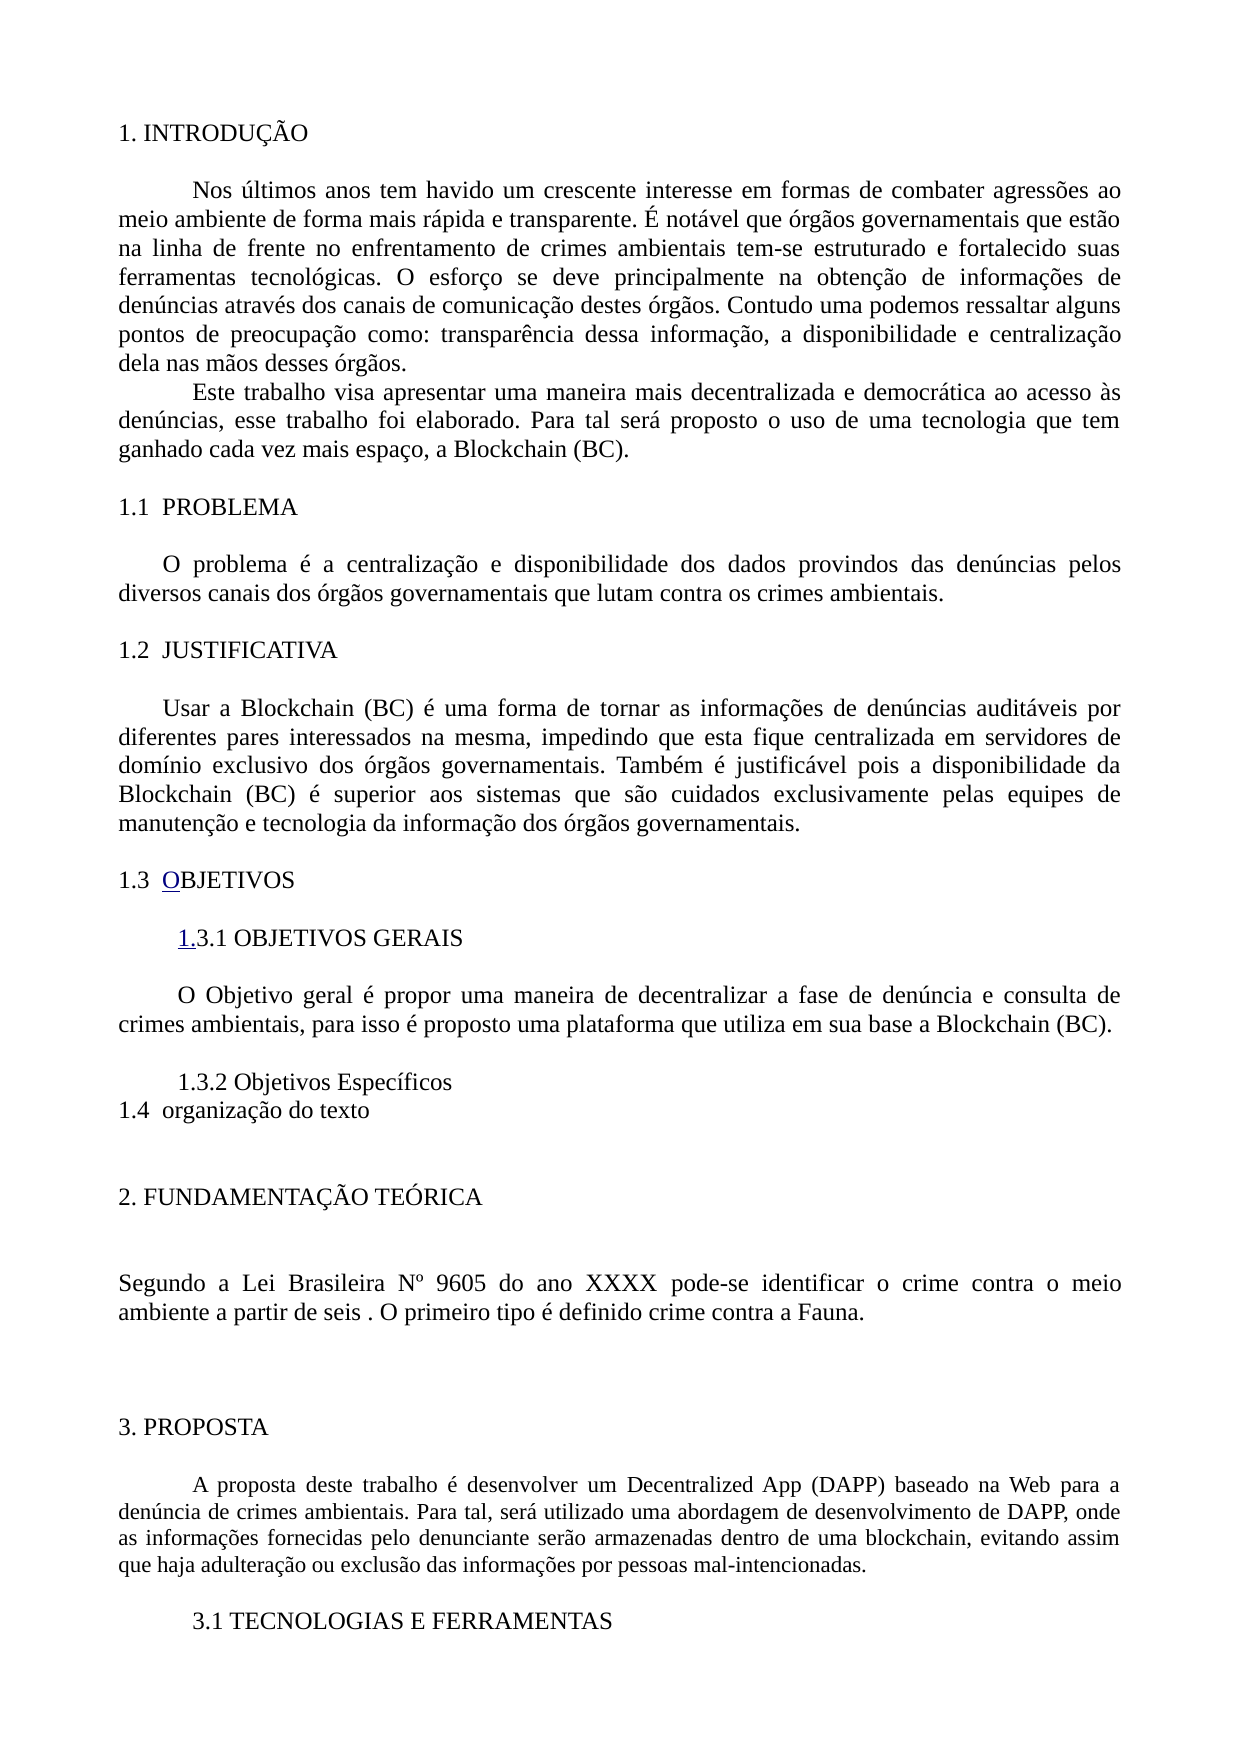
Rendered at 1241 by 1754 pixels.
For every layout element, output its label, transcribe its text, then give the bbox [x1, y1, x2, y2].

text 3.1 TECNOLOGIAS E FERRAMENTAS [118, 1606, 1122, 1635]
text Segundo a Lei Brasileira Nº 9605 do ano XXXX pode-se identificar o crime contra o meio ambiente a partir de seis . O primeiro tipo é definido crime contra a Fauna. [118, 1268, 1122, 1326]
text Este trabalho visa apresentar uma maneira mais decentralizada e democrática ao acesso às denúncias, esse trabalho foi elaborado. Para tal será proposto o uso de uma tecnologia que tem ganhado cada vez mais espaço, a Blockchain (BC). [118, 377, 1122, 463]
text Nos últimos anos tem havido um crescente interesse em formas de combater agressões ao meio ambiente de forma mais rápida e transparente. É notável que órgãos governamentais que estão na linha de frente no enfrentamento de crimes ambientais tem-se estruturado e fortalecido suas ferramentas tecnológicas. O esforço se deve principalmente na obtenção de informações de denúncias através dos canais de comunicação destes órgãos. Contudo uma podemos ressaltar alguns pontos de preocupação como: transparência dessa informação, a disponibilidade e centralização dela nas mãos desses órgãos. [118, 176, 1122, 377]
text 1.3.1 OBJETIVOS GERAIS [118, 923, 1122, 952]
text O Objetivo geral é propor uma maneira de decentralizar a fase de denúncia e consulta de crimes ambientais, para isso é proposto uma plataforma que utiliza em sua base a Blockchain (BC). [118, 981, 1122, 1038]
text A proposta deste trabalho é desenvolver um Decentralized App (DAPP) baseado na Web para a denúncia de crimes ambientais. Para tal, será utilizado uma abordagem de desenvolvimento de DAPP, onde as informações fornecidas pelo denunciante serão armazenadas dentro de uma blockchain, evitando assim que haja adulteração ou exclusão das informações por pessoas mal-intencionadas. [118, 1469, 1122, 1577]
text 2. FUNDAMENTAÇÃO TEÓRICA [118, 1182, 1122, 1211]
text 1.3 OBJETIVOS [118, 866, 1122, 894]
text O problema é a centralização e disponibilidade dos dados provindos das denúncias pelos diversos canais dos órgãos governamentais que lutam contra os crimes ambientais. [118, 549, 1122, 607]
text 1. INTRODUÇÃO [118, 118, 1122, 147]
text 1.1 PROBLEMA [118, 492, 1122, 521]
text 1.4 organização do texto [118, 1096, 1122, 1124]
text 3. PROPOSTA [118, 1412, 1122, 1441]
text Usar a Blockchain (BC) é uma forma de tornar as informações de denúncias auditáveis por diferentes pares interessados na mesma, impedindo que esta fique centralizada em servidores de domínio exclusivo dos órgãos governamentais. Também é justificável pois a disponibilidade da Blockchain (BC) é superior aos sistemas que são cuidados exclusivamente pelas equipes de manutenção e tecnologia da informação dos órgãos governamentais. [118, 693, 1122, 837]
text 1.2 JUSTIFICATIVA [118, 636, 1122, 664]
text 1.3.2 Objetivos Específicos [118, 1067, 1122, 1096]
